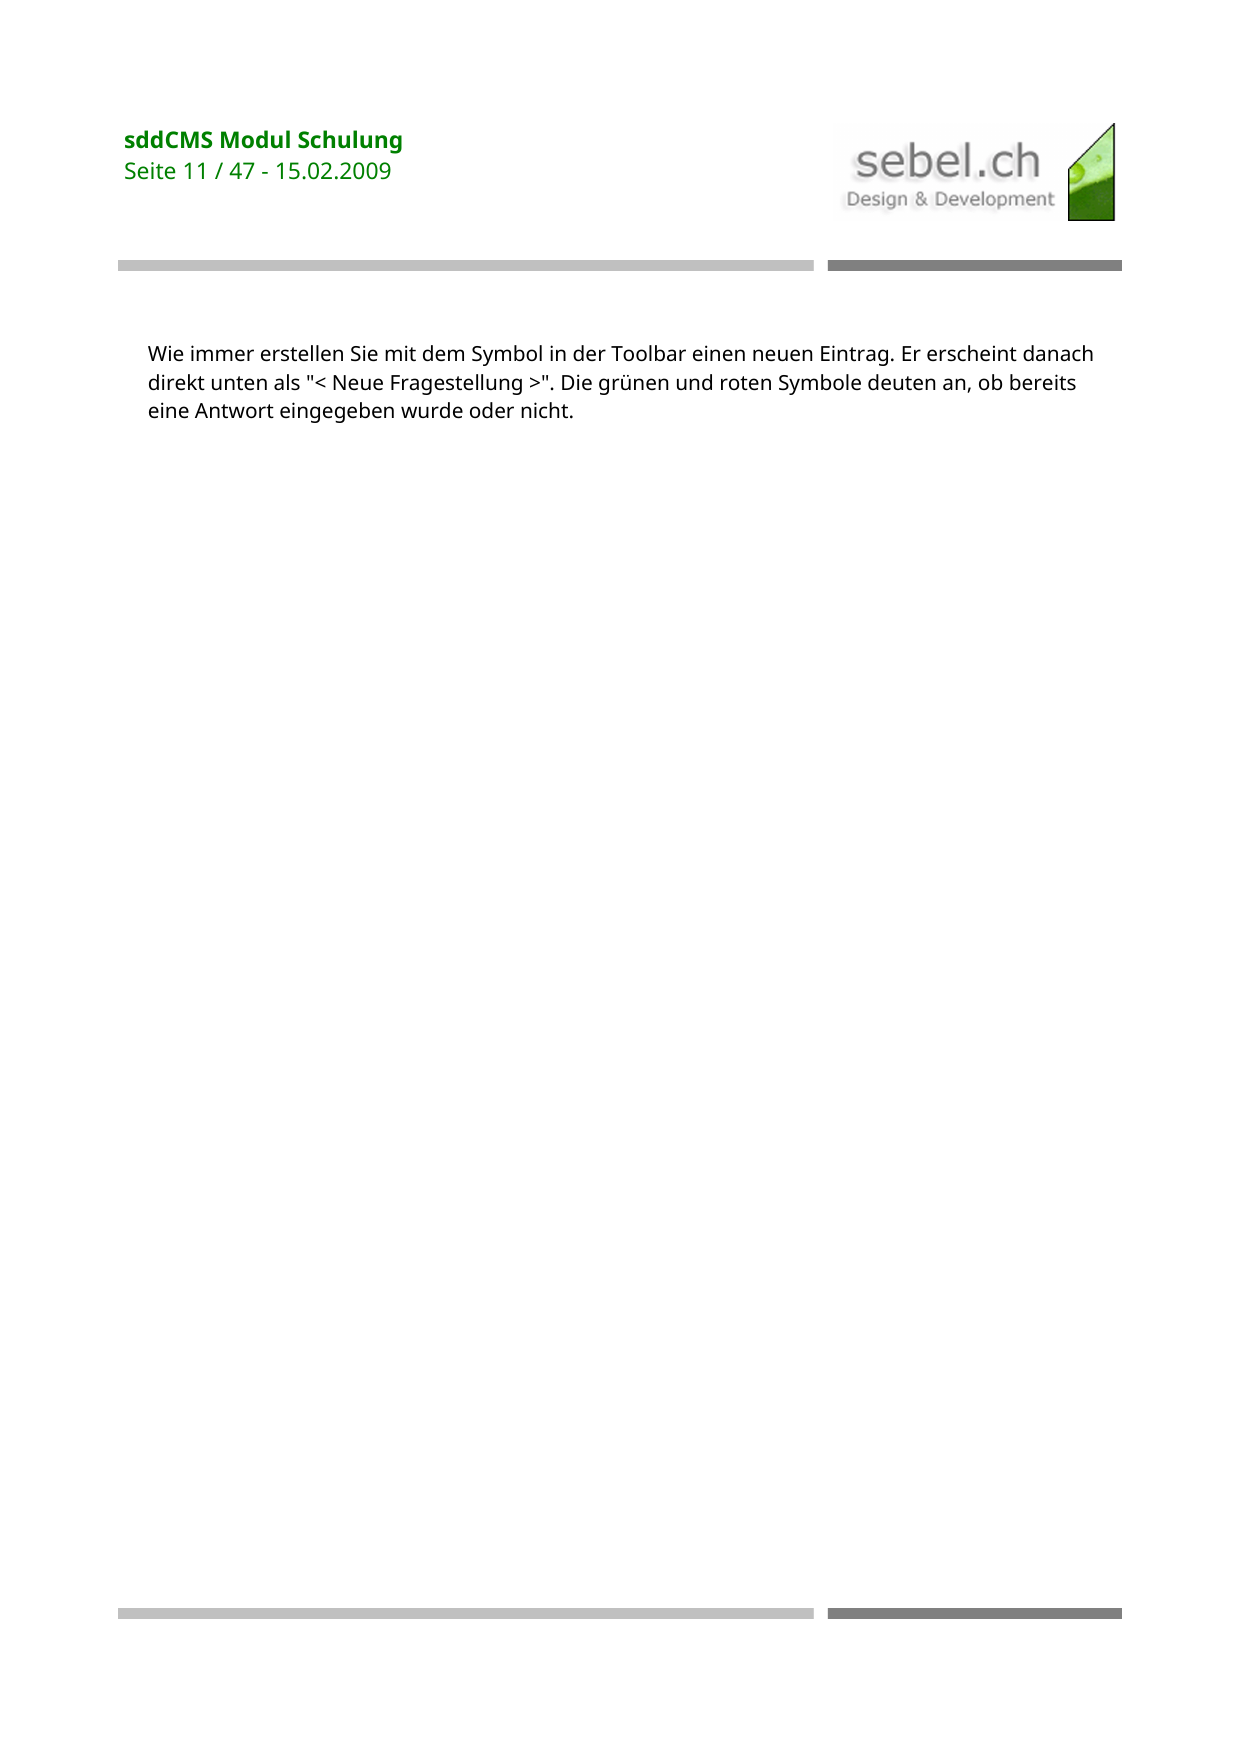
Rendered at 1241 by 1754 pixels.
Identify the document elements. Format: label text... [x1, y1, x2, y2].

text Wie immer erstellen Sie mit dem Symbol in der Toolbar einen neuen Eintrag. Er erscheint danach direkt unten als "< Neue Fragestellung >". Die grünen und roten Symbole deuten an, ob bereits eine Antwort eingegeben wurde oder nicht. [148, 339, 1122, 425]
picture [118, 260, 1122, 271]
picture [118, 1608, 1122, 1619]
